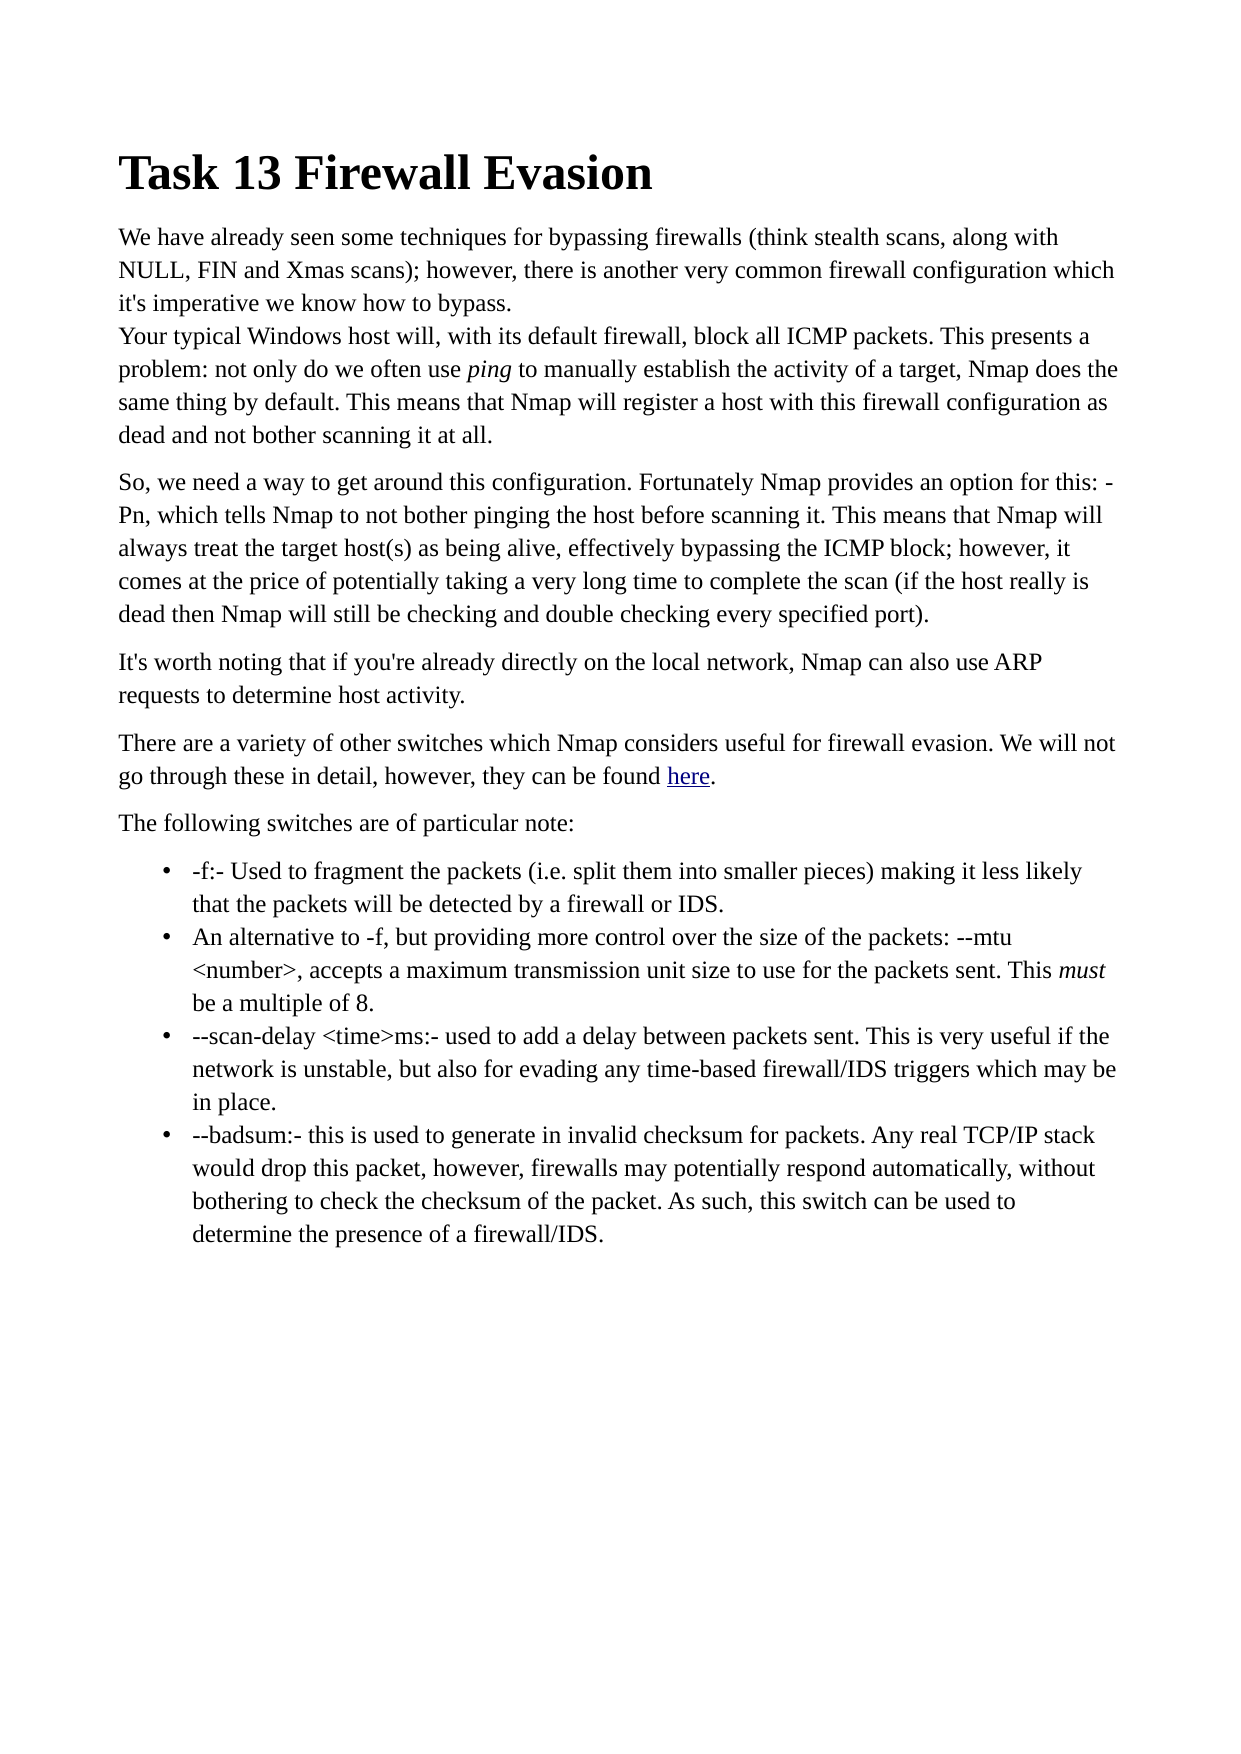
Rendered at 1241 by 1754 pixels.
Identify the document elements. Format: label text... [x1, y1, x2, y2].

text The following switches are of particular note: [118, 808, 1122, 837]
text Your typical Windows host will, with its default firewall, block all ICMP packets. This presents a problem: not only do we often use ping to manually establish the activity of a target, Nmap does the same thing by default. This means that Nmap will register a host with this firewall configuration as dead and not bother scanning it at all. [118, 321, 1122, 448]
list -f:- Used to fragment the packets (i.e. split them into smaller pieces) making it less likely that the packets will be detected by a firewall or IDS. [162, 856, 1122, 918]
list --scan-delay <time>ms:- used to add a delay between packets sent. This is very useful if the network is unstable, but also for evading any time-based firewall/IDS triggers which may be in place. [162, 1021, 1122, 1116]
list An alternative to -f, but providing more control over the size of the packets: --mtu <number>, accepts a maximum transmission unit size to use for the packets sent. This must be a multiple of 8. [162, 922, 1122, 1017]
text So, we need a way to get around this configuration. Fortunately Nmap provides an option for this: -Pn, which tells Nmap to not bother pinging the host before scanning it. This means that Nmap will always treat the target host(s) as being alive, effectively bypassing the ICMP block; however, it comes at the price of potentially taking a very long time to complete the scan (if the host really is dead then Nmap will still be checking and double checking every specified port). [118, 467, 1122, 628]
subtitle Task 13 Firewall Evasion [118, 143, 1122, 201]
text It's worth noting that if you're already directly on the local network, Nmap can also use ARP requests to determine host activity. [118, 647, 1122, 709]
text We have already seen some techniques for bypassing firewalls (think stealth scans, along with NULL, FIN and Xmas scans); however, there is another very common firewall configuration which it's imperative we know how to bypass. [118, 222, 1122, 316]
text There are a variety of other switches which Nmap considers useful for firewall evasion. We will not go through these in detail, however, they can be found here. [118, 728, 1122, 789]
list --badsum:- this is used to generate in invalid checksum for packets. Any real TCP/IP stack would drop this packet, however, firewalls may potentially respond automatically, without bothering to check the checksum of the packet. As such, this switch can be used to determine the presence of a firewall/IDS. [162, 1120, 1122, 1248]
